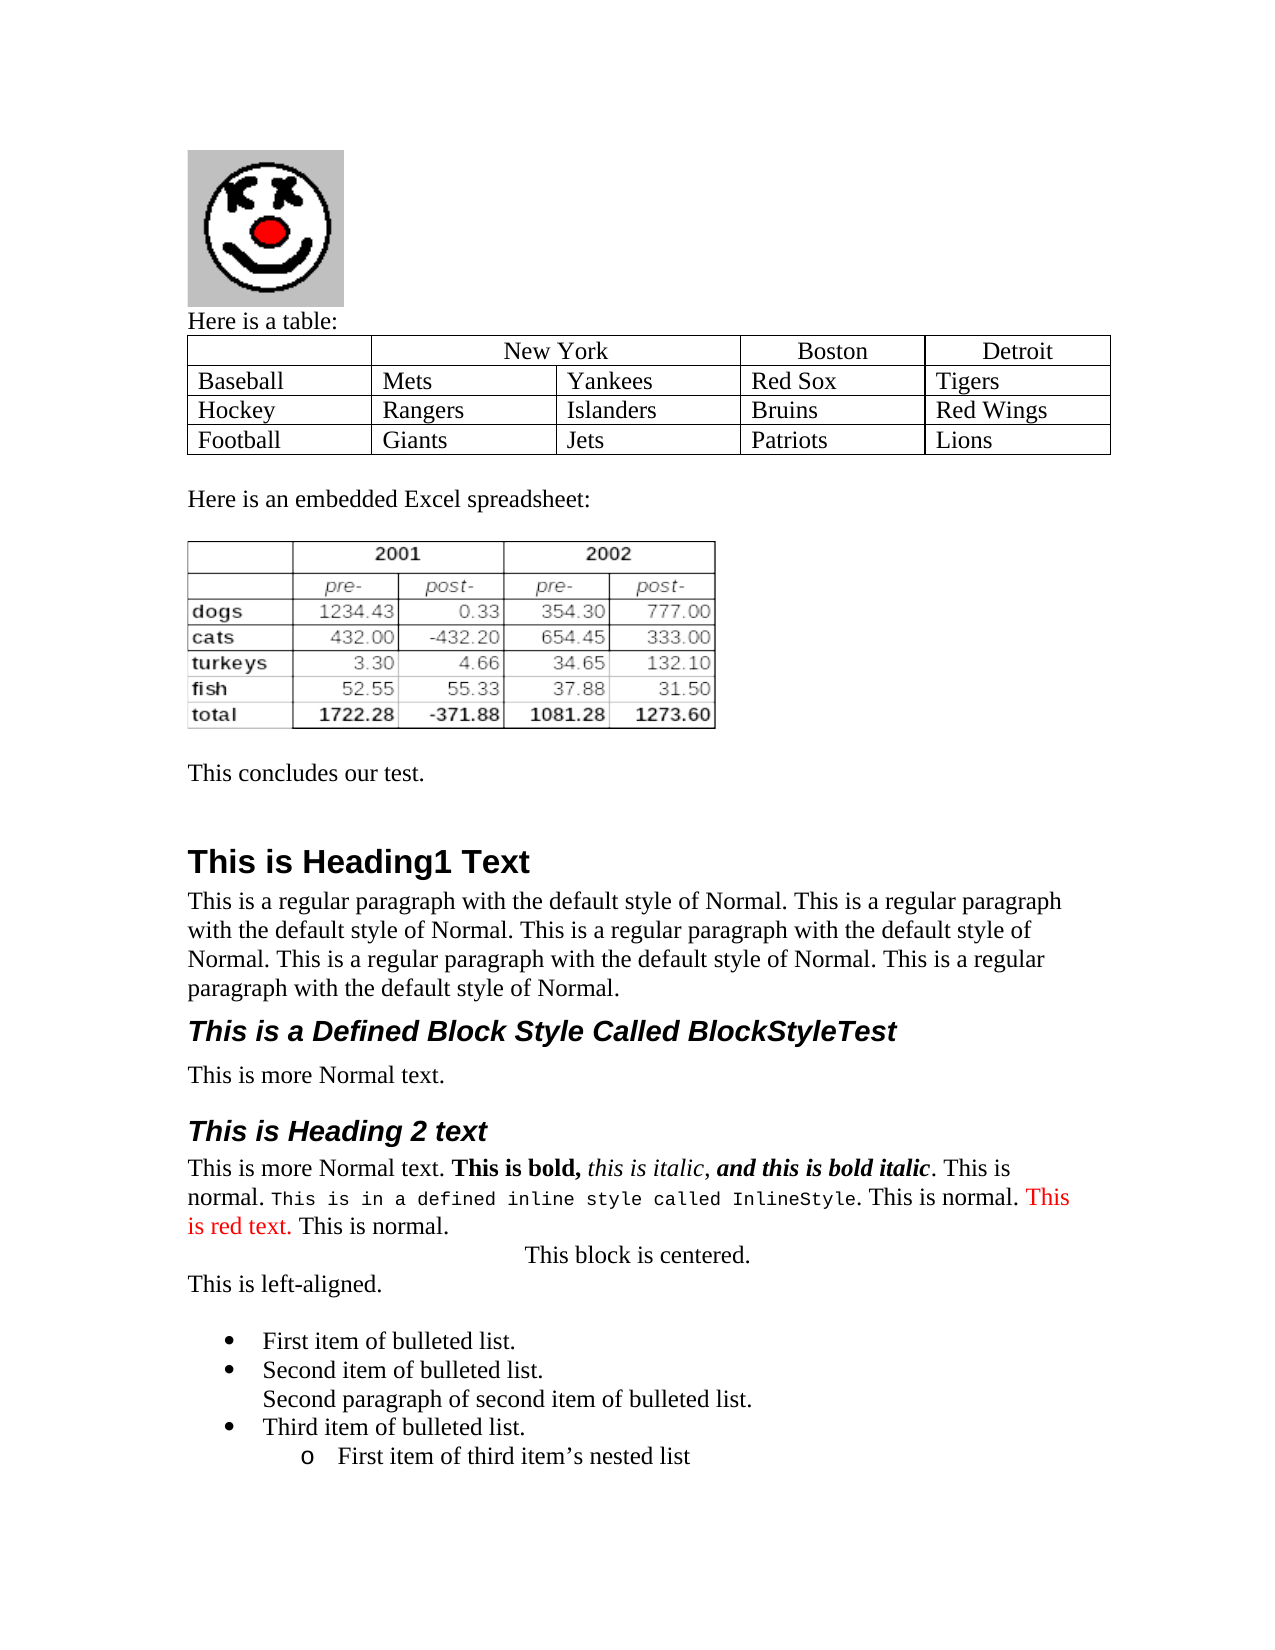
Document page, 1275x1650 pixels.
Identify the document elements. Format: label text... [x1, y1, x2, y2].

text Here is an embedded Excel spreadsheet: [187, 484, 1087, 513]
table_cell Red Wings [926, 396, 1110, 424]
table_cell Lions [926, 425, 1110, 454]
table_cell Jets [557, 425, 740, 454]
table_header Boston [741, 336, 924, 365]
table_cell Bruins [741, 396, 924, 424]
list First item of third item’s nested list [300, 1441, 1087, 1472]
text Second paragraph of second item of bulleted list. [262, 1384, 1087, 1412]
list Third item of bulleted list. [225, 1412, 1087, 1441]
table_cell Islanders [557, 396, 740, 424]
subtitle This is Heading1 Text [187, 842, 1087, 880]
table_cell Tigers [926, 366, 1110, 394]
text This concludes our test. [187, 758, 1087, 786]
table_cell Hockey [188, 396, 371, 424]
table_header [188, 336, 371, 365]
text This is more Normal text. This is bold, this is italic, and this is bold italic. This is normal. This is in a defined inline style called InlineStyle. This is normal. This is red text. This is normal. [187, 1153, 1087, 1240]
text This is a Defined Block Style Called BlockStyleTest [187, 1014, 1087, 1047]
table_cell Rangers [372, 396, 556, 424]
table_cell Football [188, 425, 371, 454]
table_cell Mets [372, 366, 556, 394]
text This block is centered. [187, 1240, 1087, 1269]
text This is a regular paragraph with the default style of Normal. This is a regular paragraph with the default style of Normal. This is a regular paragraph with the default style of Normal. This is a regular paragraph with the default style of Normal. This is a regular paragraph with the default style of Normal. [187, 886, 1087, 1001]
table_header New York [372, 336, 740, 365]
subtitle This is Heading 2 text [187, 1114, 1087, 1147]
list First item of bulleted list. [225, 1326, 1087, 1355]
list Second item of bulleted list. [225, 1355, 1087, 1384]
text Here is a table: [187, 306, 1087, 335]
table_cell Patriots [741, 425, 924, 454]
table_cell Baseball [188, 366, 371, 394]
table_header Detroit [926, 336, 1110, 365]
table_cell Red Sox [741, 366, 924, 394]
text This is more Normal text. [187, 1060, 1087, 1089]
table_cell Yankees [557, 366, 740, 394]
text This is left-aligned. [187, 1269, 1087, 1297]
table_cell Giants [372, 425, 556, 454]
